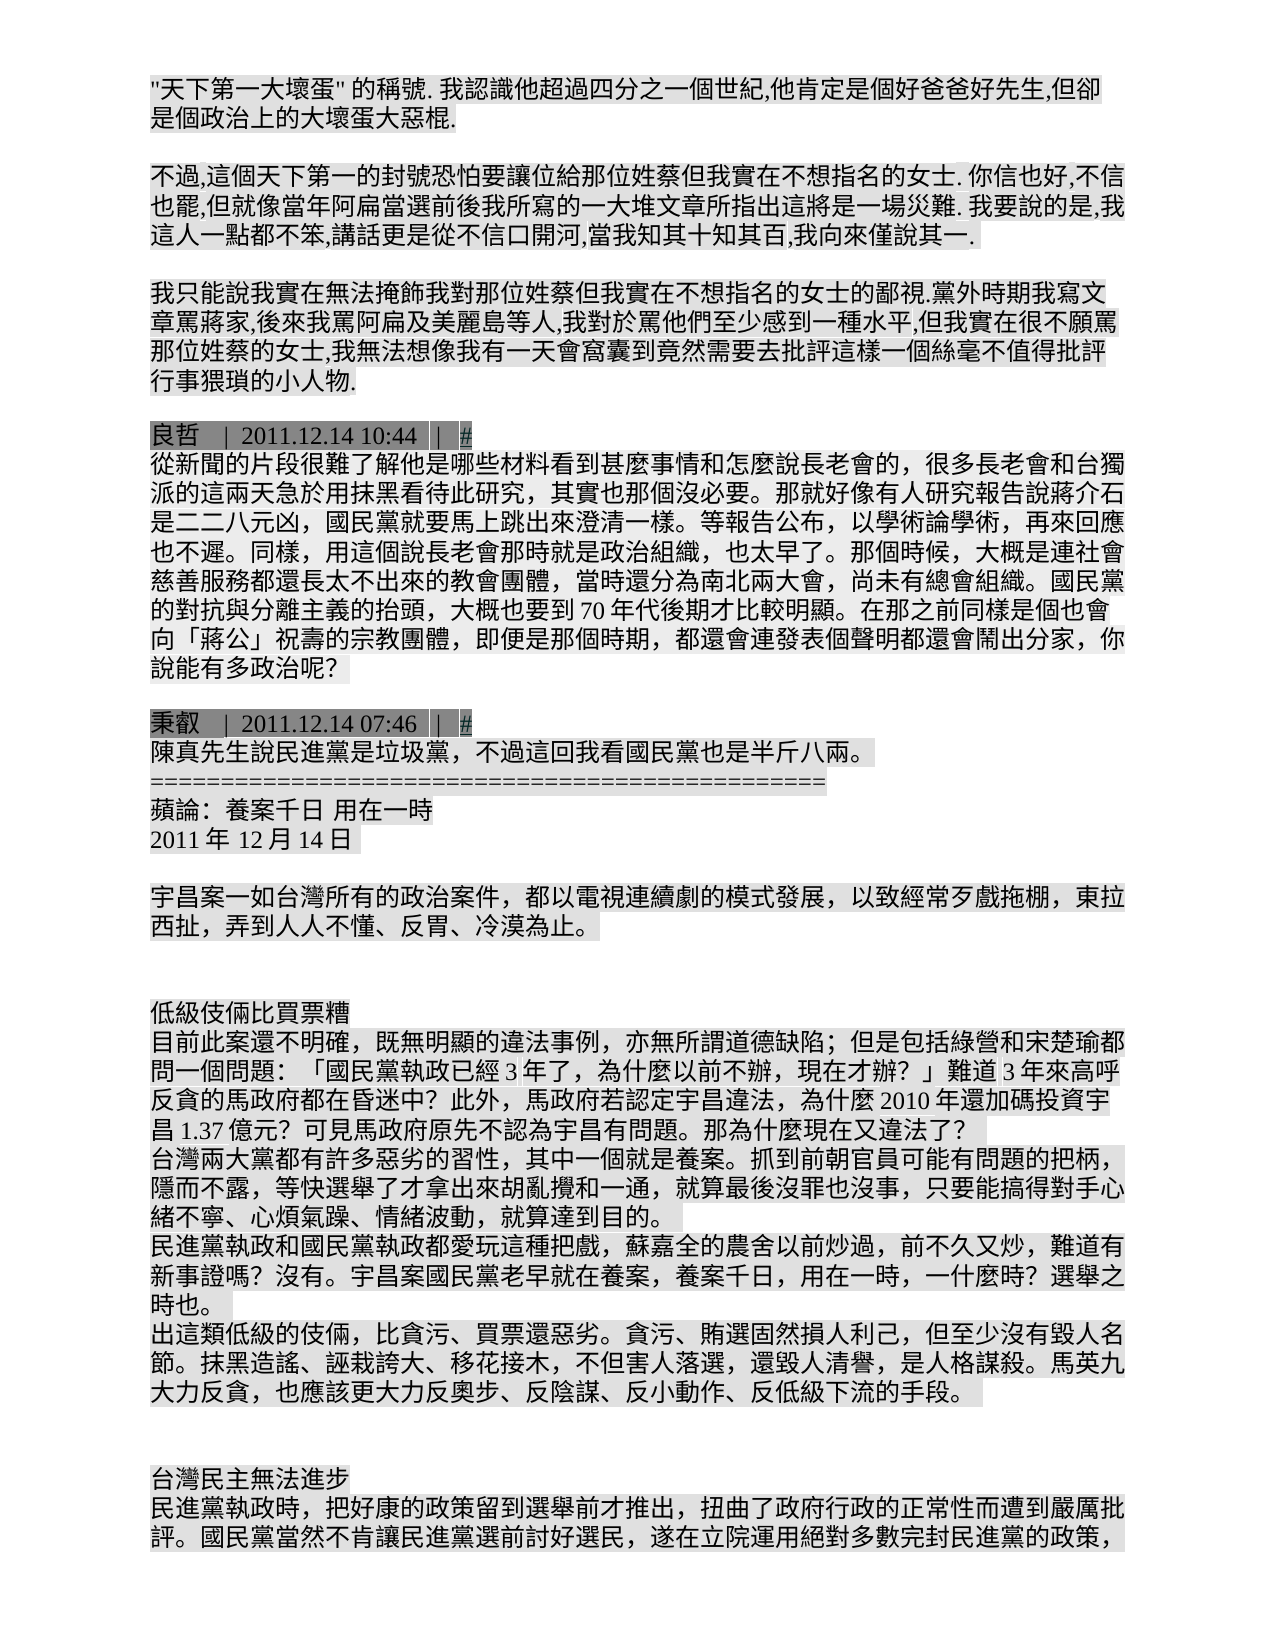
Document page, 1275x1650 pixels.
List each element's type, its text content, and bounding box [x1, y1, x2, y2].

text "天下第一大壞蛋" 的稱號. 我認識他超過四分之一個世紀,他肯定是個好爸爸好先生,但卻是個政治上的大壞蛋大惡棍. 不過,這個天下第一的封號恐怕要讓位給那位姓蔡但我實在不想指名的女士. 你信也好,不信也罷,但就像當年阿扁當選前後我所寫的一大堆文章所指出這將是一場災難. 我要說的是,我這人一點都不笨,講話更是從不信口開河,當我知其十知其百,我向來僅說其一. 我只能說我實在無法掩飾我對那位姓蔡但我實在不想指名的女士的鄙視.黨外時期我寫文章罵蔣家,後來我罵阿扁及美麗島等人,我對於罵他們至少感到一種水平,但我實在很不願罵那位姓蔡的女士,我無法想像我有一天會窩囊到竟然需要去批評這樣一個絲毫不值得批評行事猥瑣的小人物. [150, 75, 1125, 396]
text 陳真先生說民進黨是垃圾黨，不過這回我看國民黨也是半斤八兩。 ================================================ 蘋論：養案千日 用在一時 2011年 12月14日 宇昌案一如台灣所有的政治案件，都以電視連續劇的模式發展，以致經常歹戲拖棚，東拉西扯，弄到人人不懂、反胃、冷漠為止。 低級伎倆比買票糟 目前此案還不明確，既無明顯的違法事例，亦無所謂道德缺陷；但是包括綠營和宋楚瑜都問一個問題：「國民黨執政已經3年了，為什麼以前不辦，現在才辦？」難道3年來高呼反貪的馬政府都在昏迷中？此外，馬政府若認定宇昌違法，為什麼2010年還加碼投資宇昌1.37億元？可見馬政府原先不認為宇昌有問題。那為什麼現在又違法了？ 台灣兩大黨都有許多惡劣的習性，其中一個就是養案。抓到前朝官員可能有問題的把柄，隱而不露，等快選舉了才拿出來胡亂攪和一通，就算最後沒罪也沒事，只要能搞得對手心緒不寧、心煩氣躁、情緒波動，就算達到目的。 民進黨執政和國民黨執政都愛玩這種把戲，蘇嘉全的農舍以前炒過，前不久又炒，難道有新事證嗎？沒有。宇昌案國民黨老早就在養案，養案千日，用在一時，一什麼時？選舉之時也。 出這類低級的伎倆，比貪污、買票還惡劣。貪污、賄選固然損人利己，但至少沒有毀人名節。抹黑造謠、誣栽誇大、移花接木，不但害人落選，還毀人清譽，是人格謀殺。馬英九大力反貪，也應該更大力反奧步、反陰謀、反小動作、反低級下流的手段。 台灣民主無法進步 民進黨執政時，把好康的政策留到選舉前才推出，扭曲了政府行政的正常性而遭到嚴厲批評。國民黨當然不肯讓民進黨選前討好選民，遂在立院運用絕對多數完封民進黨的政策， [150, 738, 1125, 1552]
text 從新聞的片段很難了解他是哪些材料看到甚麼事情和怎麼說長老會的，很多長老會和台獨派的這兩天急於用抹黑看待此研究，其實也那個沒必要。那就好像有人研究報告說蔣介石是二二八元凶，國民黨就要馬上跳出來澄清一樣。等報告公布，以學術論學術，再來回應也不遲。同樣，用這個說長老會那時就是政治組織，也太早了。那個時候，大概是連社會慈善服務都還長太不出來的教會團體，當時還分為南北兩大會，尚未有總會組織。國民黨的對抗與分離主義的抬頭，大概也要到70年代後期才比較明顯。在那之前同樣是個也會向「蔣公」祝壽的宗教團體，即便是那個時期，都還會連發表個聲明都還會鬧出分家，你說能有多政治呢？ [150, 450, 1125, 684]
text 良哲 | 2011.12.14 10:44 | # [150, 421, 1125, 450]
text 秉叡 | 2011.12.14 07:46 | # [150, 709, 1125, 738]
